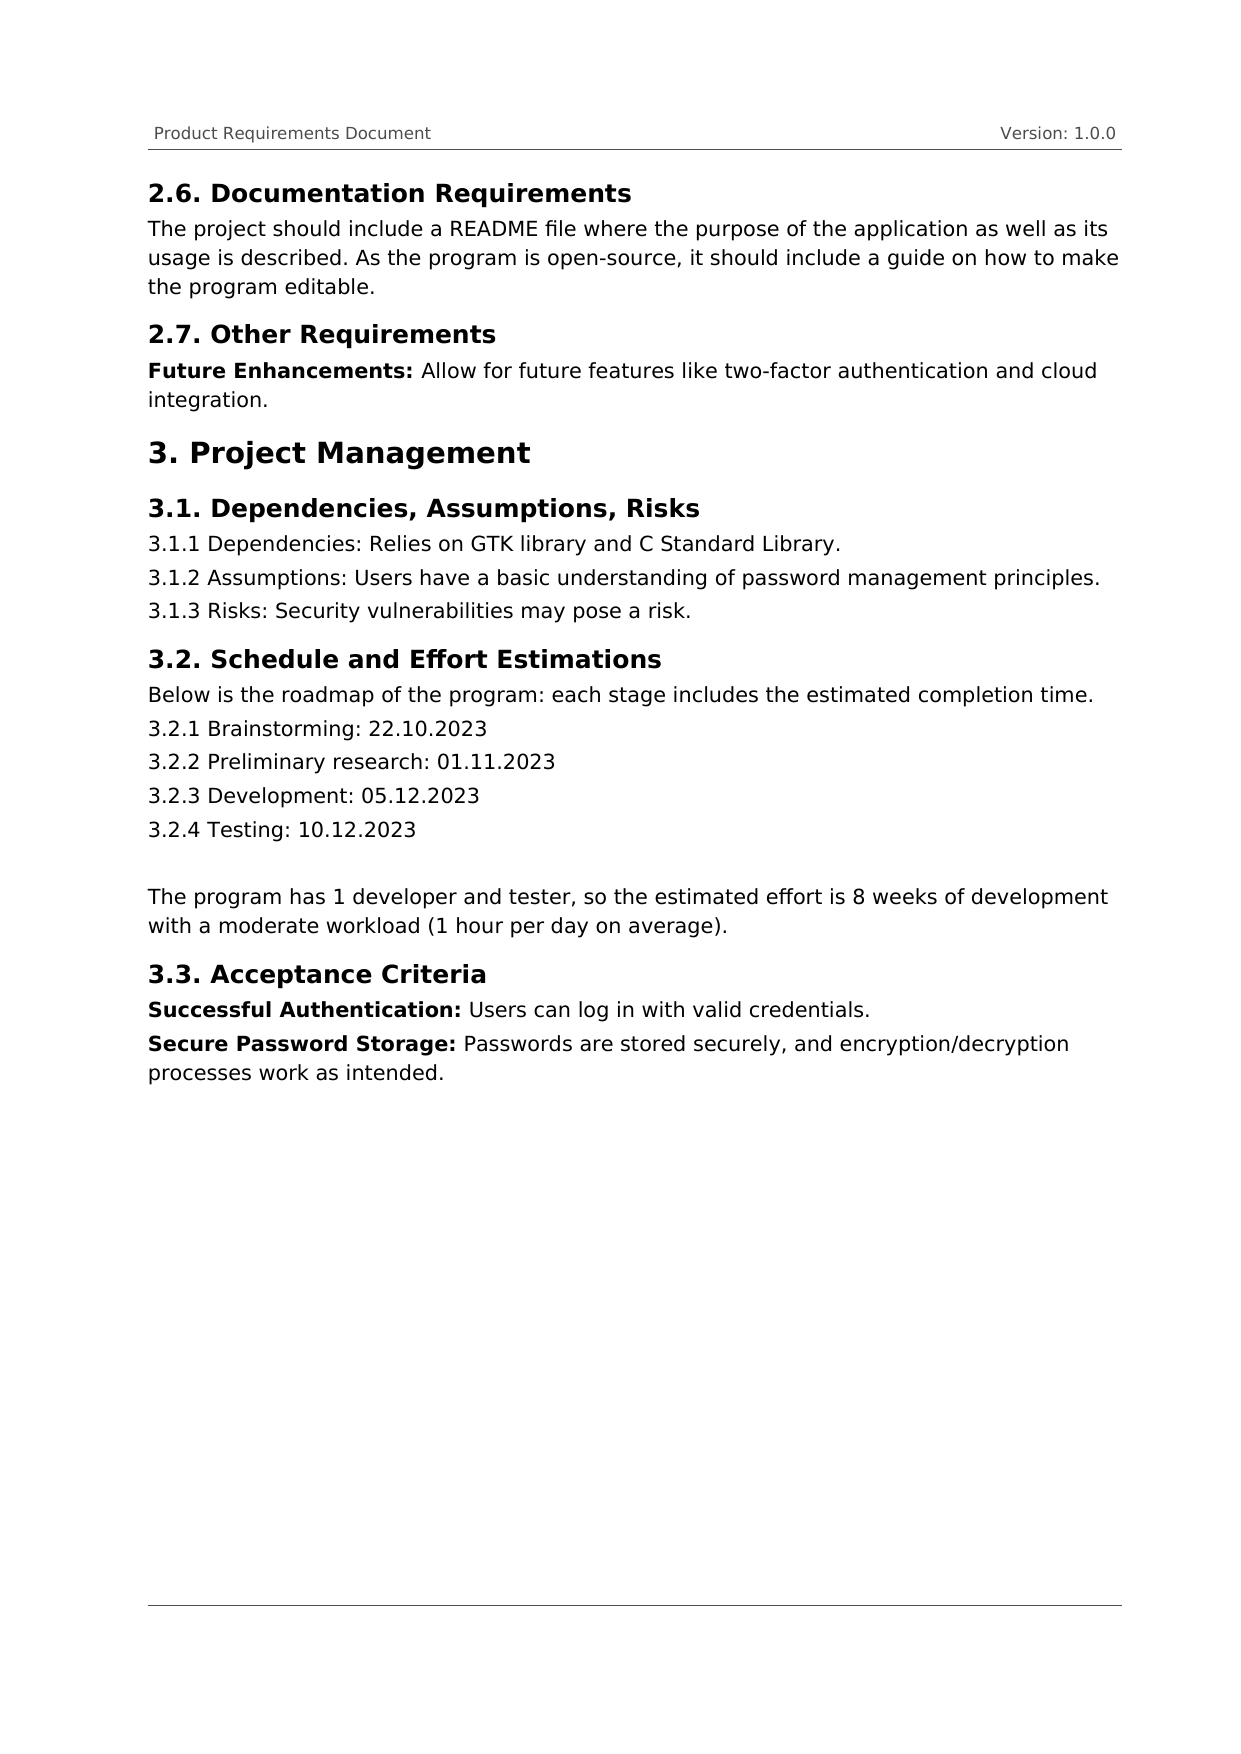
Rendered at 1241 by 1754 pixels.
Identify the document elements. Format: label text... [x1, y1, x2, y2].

text The project should include a README file where the purpose of the application as well as its usage is described. As the program is open-source, it should include a guide on how to make the program editable. [148, 217, 1122, 299]
subtitle Other Requirements [148, 321, 1122, 350]
text 3.2.2 Preliminary research: 01.11.2023 [148, 750, 1122, 774]
text 3.2.1 Brainstorming: 22.10.2023 [148, 717, 1122, 741]
subtitle Schedule and Effort Estimations [148, 645, 1122, 674]
text 3.1.1 Dependencies: Relies on GTK library and C Standard Library. [148, 532, 1122, 556]
text Successful Authentication: Users can log in with valid credentials. [148, 998, 1122, 1022]
text Secure Password Storage: Passwords are stored securely, and encryption/decryption processes work as intended. [148, 1032, 1122, 1085]
text Below is the roadmap of the program: each stage includes the estimated completion time. [148, 683, 1122, 707]
text 3.1.2 Assumptions: Users have a basic understanding of password management principles. [148, 566, 1122, 590]
text 3.1.3 Risks: Security vulnerabilities may pose a risk. [148, 599, 1122, 623]
subtitle Documentation Requirements [148, 179, 1122, 208]
text 3.2.4 Testing: 10.12.2023 [148, 818, 1122, 842]
subtitle Dependencies, Assumptions, Risks [148, 494, 1122, 523]
text Future Enhancements: Allow for future features like two-factor authentication and cloud integration. [148, 359, 1122, 412]
text 3.2.3 Development: 05.12.2023 [148, 784, 1122, 808]
subtitle Acceptance Criteria [148, 960, 1122, 989]
text The program has 1 developer and tester, so the estimated effort is 8 weeks of development with a moderate workload (1 hour per day on average). [148, 885, 1122, 939]
subtitle Project Management [148, 436, 1122, 470]
